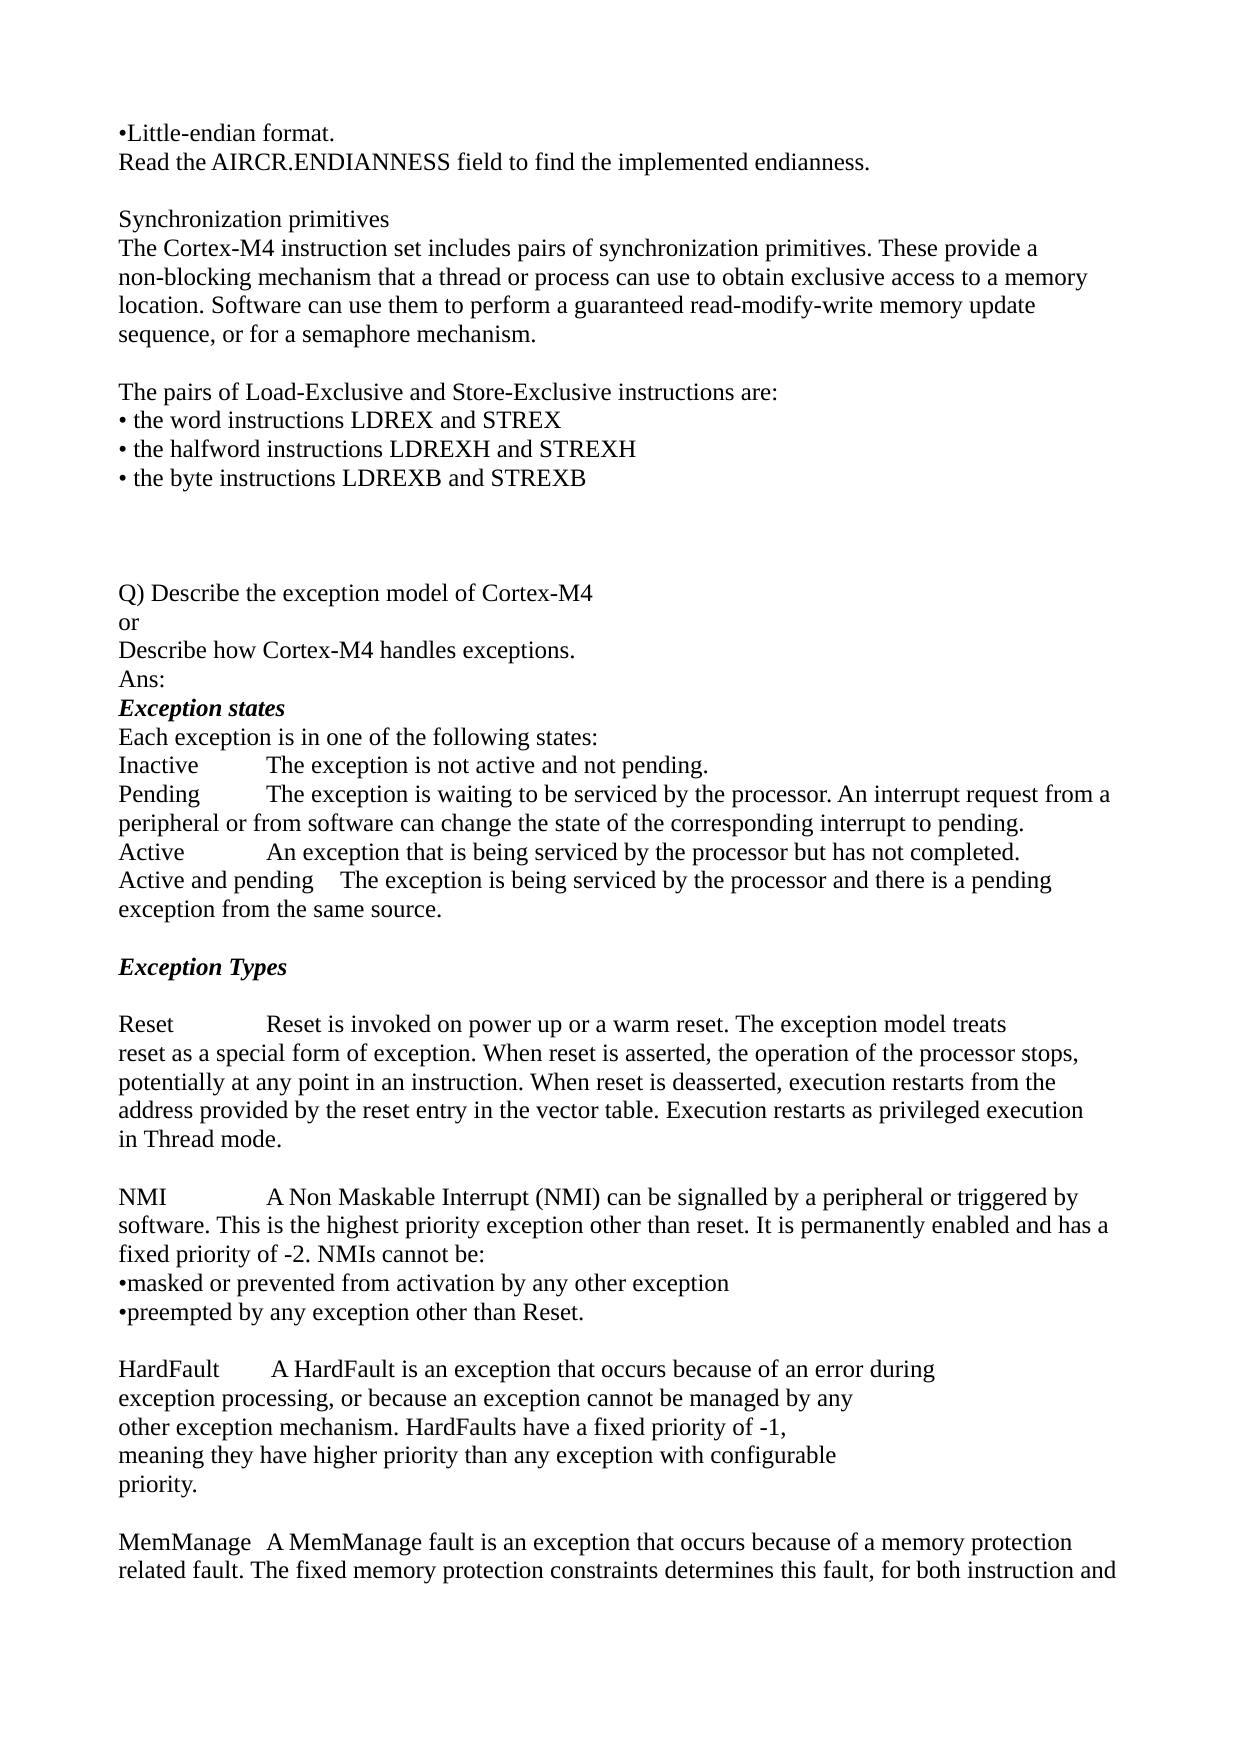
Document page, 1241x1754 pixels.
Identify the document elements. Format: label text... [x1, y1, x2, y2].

text Read the AIRCR.ENDIANNESS field to find the implemented endianness. [118, 147, 1122, 176]
text • the byte instructions LDREXB and STREXB [118, 463, 1122, 492]
text Pending The exception is waiting to be serviced by the processor. An interrupt request from a peripheral or from software can change the state of the corresponding interrupt to pending. [118, 779, 1122, 837]
text Reset Reset is invoked on power up or a warm reset. The exception model treats [118, 1009, 1122, 1038]
text Exception Types [118, 952, 1122, 981]
text priority. [118, 1469, 1122, 1498]
text or [118, 607, 1122, 636]
text Active and pending The exception is being serviced by the processor and there is a pending [118, 866, 1122, 894]
text MemManage A MemManage fault is an exception that occurs because of a memory protection related fault. The fixed memory protection constraints determines this fault, for both instruction and [118, 1527, 1122, 1584]
text Active An exception that is being serviced by the processor but has not completed. [118, 837, 1122, 866]
text The pairs of Load-Exclusive and Store-Exclusive instructions are: [118, 377, 1122, 406]
text •masked or prevented from activation by any other exception [118, 1268, 1122, 1297]
text non-blocking mechanism that a thread or process can use to obtain exclusive access to a memory [118, 262, 1122, 291]
text HardFault A HardFault is an exception that occurs because of an error during [118, 1354, 1122, 1383]
text Inactive The exception is not active and not pending. [118, 751, 1122, 779]
text The Cortex-M4 instruction set includes pairs of synchronization primitives. These provide a [118, 233, 1122, 262]
text • the halfword instructions LDREXH and STREXH [118, 434, 1122, 463]
text Exception states [118, 693, 1122, 722]
text sequence, or for a semaphore mechanism. [118, 319, 1122, 348]
text meaning they have higher priority than any exception with configurable [118, 1441, 1122, 1469]
text Q) Describe the exception model of Cortex-M4 [118, 578, 1122, 607]
text Ans: [118, 664, 1122, 693]
text other exception mechanism. HardFaults have a fixed priority of -1, [118, 1412, 1122, 1441]
text •Little-endian format. [118, 118, 1122, 147]
text exception from the same source. [118, 894, 1122, 923]
text exception processing, or because an exception cannot be managed by any [118, 1383, 1122, 1412]
text reset as a special form of exception. When reset is asserted, the operation of the processor stops, potentially at any point in an instruction. When reset is deasserted, execution restarts from the address provided by the reset entry in the vector table. Execution restarts as privileged execution [118, 1038, 1122, 1124]
text Each exception is in one of the following states: [118, 722, 1122, 751]
text •preempted by any exception other than Reset. [118, 1297, 1122, 1326]
text location. Software can use them to perform a guaranteed read-modify-write memory update [118, 291, 1122, 319]
text Synchronization primitives [118, 204, 1122, 233]
text NMI A Non Maskable Interrupt (NMI) can be signalled by a peripheral or triggered by software. This is the highest priority exception other than reset. It is permanently enabled and has a fixed priority of -2. NMIs cannot be: [118, 1182, 1122, 1268]
text Describe how Cortex-M4 handles exceptions. [118, 636, 1122, 664]
text in Thread mode. [118, 1124, 1122, 1153]
text • the word instructions LDREX and STREX [118, 406, 1122, 434]
